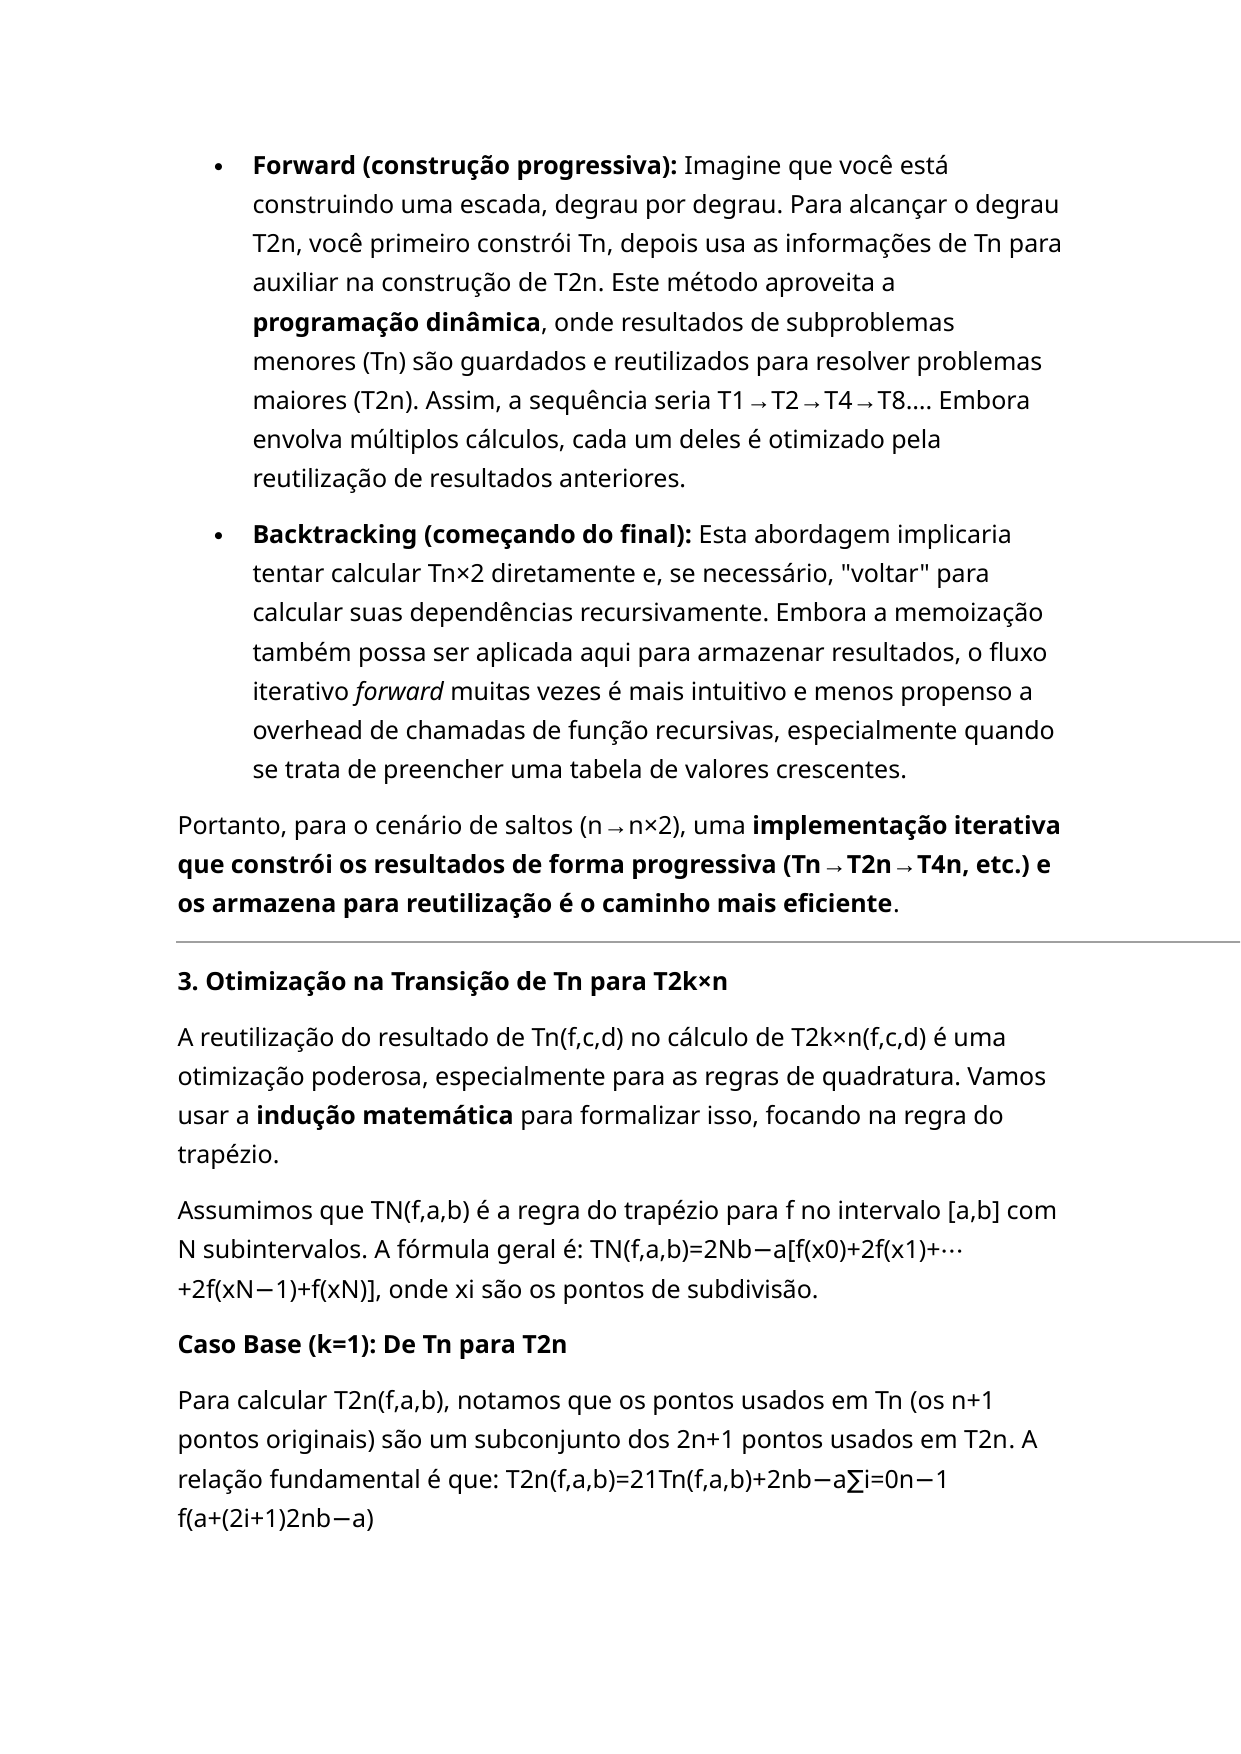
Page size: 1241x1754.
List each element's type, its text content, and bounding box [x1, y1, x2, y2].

text Assumimos que TN​(f,a,b) é a regra do trapézio para f no intervalo [a,b] com N subintervalos. A fórmula geral é: TN​(f,a,b)=2Nb−a​[f(x0​)+2f(x1​)+⋯+2f(xN−1​)+f(xN​)], onde xi​ são os pontos de subdivisão. [177, 1193, 1063, 1305]
text Caso Base (k=1): De Tn​ para T2n​ [177, 1327, 1063, 1361]
text Portanto, para o cenário de saltos (n→n×2), uma implementação iterativa que constrói os resultados de forma progressiva (Tn​→T2n​→T4n​, etc.) e os armazena para reutilização é o caminho mais eficiente. [177, 808, 1063, 920]
list Backtracking (começando do final): Esta abordagem implicaria tentar calcular Tn×2​ diretamente e, se necessário, "voltar" para calcular suas dependências recursivamente. Embora a memoização também possa ser aplicada aqui para armazenar resultados, o fluxo iterativo forward muitas vezes é mais intuitivo e menos propenso a overhead de chamadas de função recursivas, especialmente quando se trata de preencher uma tabela de valores crescentes. [215, 517, 1063, 786]
list Forward (construção progressiva): Imagine que você está construindo uma escada, degrau por degrau. Para alcançar o degrau T2n​, você primeiro constrói Tn​, depois usa as informações de Tn​ para auxiliar na construção de T2n​. Este método aproveita a programação dinâmica, onde resultados de subproblemas menores (Tn​) são guardados e reutilizados para resolver problemas maiores (T2n​). Assim, a sequência seria T1​→T2​→T4​→T8​…. Embora envolva múltiplos cálculos, cada um deles é otimizado pela reutilização de resultados anteriores. [215, 148, 1063, 495]
text A reutilização do resultado de Tn​(f,c,d) no cálculo de T2k×n​(f,c,d) é uma otimização poderosa, especialmente para as regras de quadratura. Vamos usar a indução matemática para formalizar isso, focando na regra do trapézio. [177, 1020, 1063, 1171]
text 3. Otimização na Transição de Tn​ para T2k×n​ [177, 964, 1063, 998]
text Para calcular T2n​(f,a,b), notamos que os pontos usados em Tn​ (os n+1 pontos originais) são um subconjunto dos 2n+1 pontos usados em T2n​. A relação fundamental é que: T2n​(f,a,b)=21​Tn​(f,a,b)+2nb−a​∑i=0n−1​f(a+(2i+1)2nb−a​) [177, 1383, 1063, 1534]
